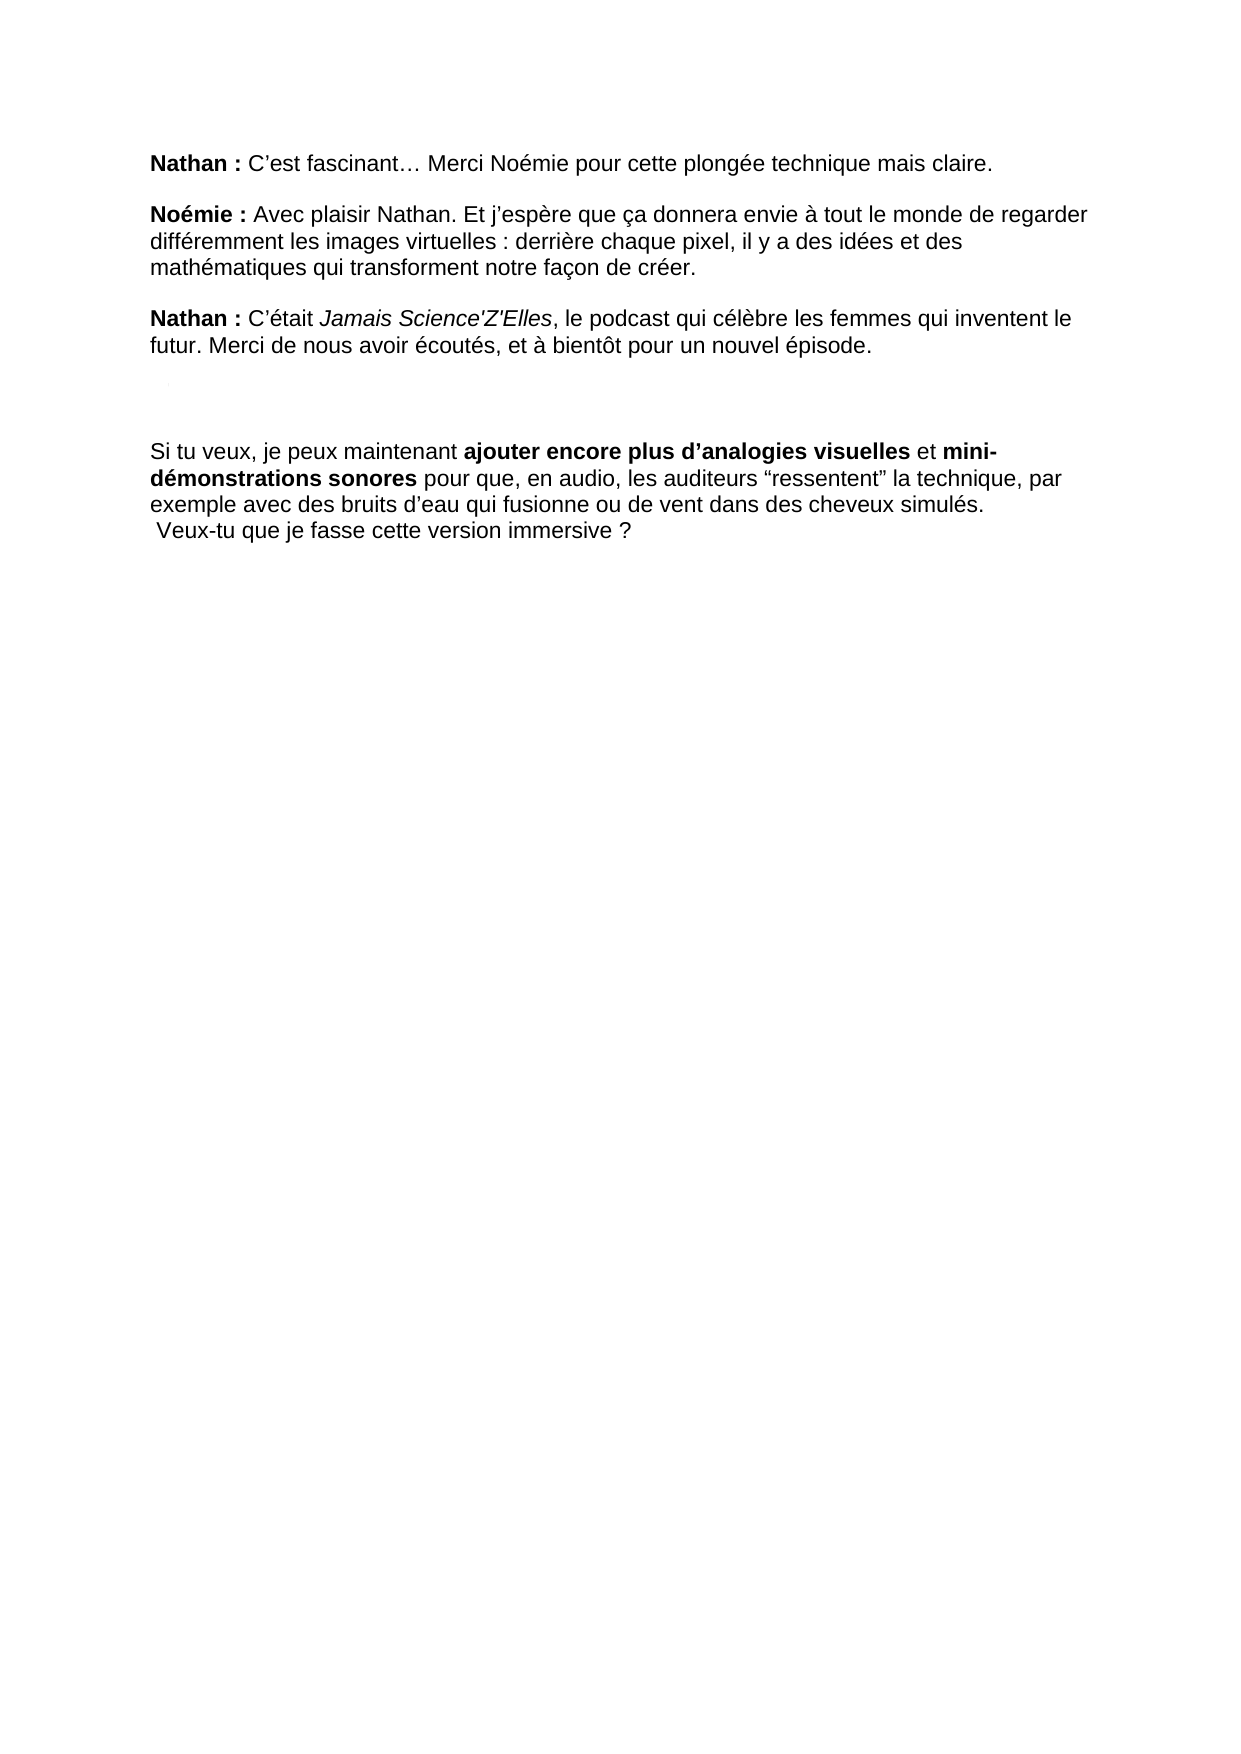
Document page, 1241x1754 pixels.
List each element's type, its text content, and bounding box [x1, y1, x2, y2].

text Nathan : C’était Jamais Science'Z'Elles, le podcast qui célèbre les femmes qui inventent le futur. Merci de nous avoir écoutés, et à bientôt pour un nouvel épisode. [150, 305, 1090, 358]
text Nathan : C’est fascinant… Merci Noémie pour cette plongée technique mais claire. [150, 150, 1090, 176]
text Si tu veux, je peux maintenant ajouter encore plus d’analogies visuelles et mini-démonstrations sonores pour que, en audio, les auditeurs “ressentent” la technique, par exemple avec des bruits d’eau qui fusionne ou de vent dans des cheveux simulés. Veux-tu que je fasse cette version immersive ? [150, 438, 1090, 544]
text Noémie : Avec plaisir Nathan. Et j’espère que ça donnera envie à tout le monde de regarder différemment les images virtuelles : derrière chaque pixel, il y a des idées et des mathématiques qui transforment notre façon de créer. [150, 201, 1090, 280]
